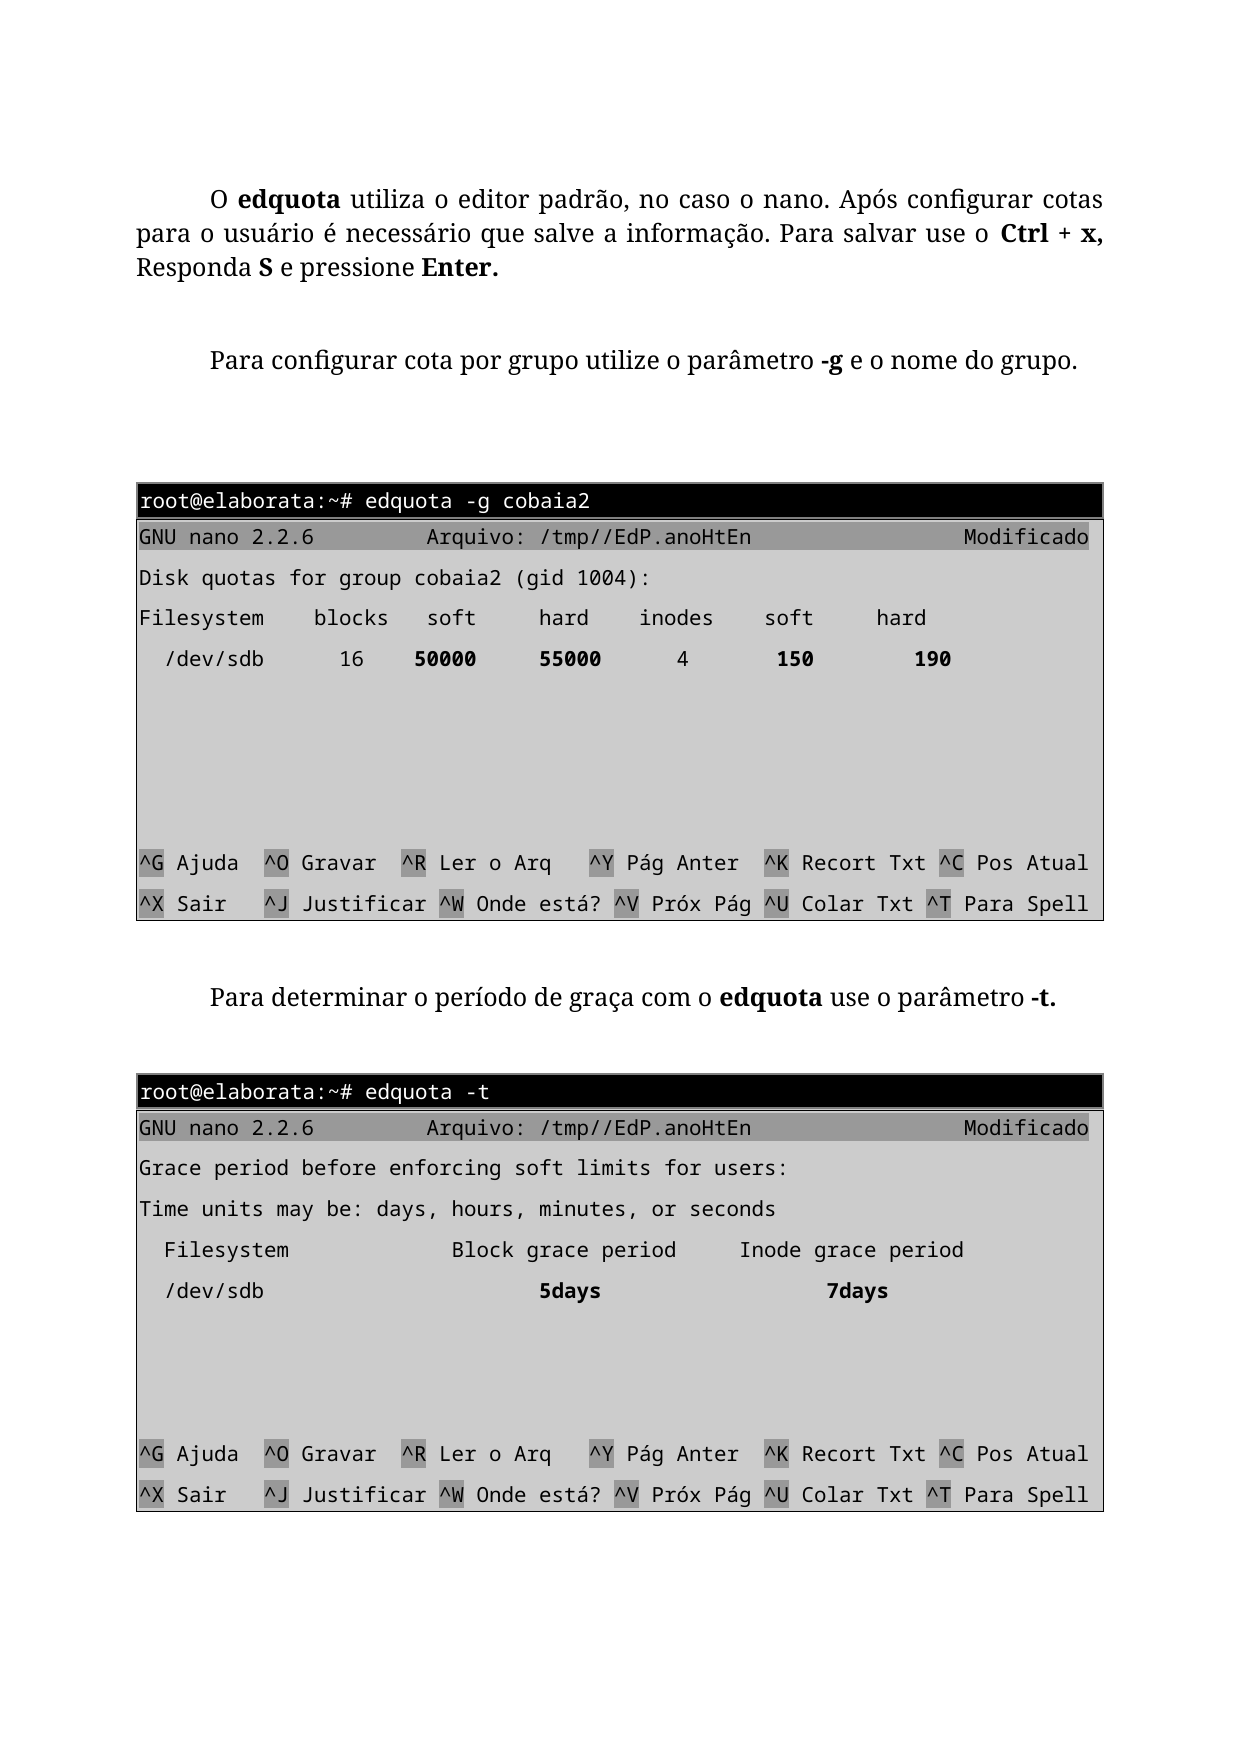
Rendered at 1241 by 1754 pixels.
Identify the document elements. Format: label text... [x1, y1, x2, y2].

text root@elaborata:~# edquota -g cobaia2 [138, 484, 1102, 517]
text Para configurar cota por grupo utilize o parâmetro -g e o nome do grupo. [136, 343, 1104, 377]
text Disk quotas for group cobaia2 (gid 1004): [137, 559, 1103, 591]
text ^X Sair ^J Justificar ^W Onde está? ^V Próx Pág ^U Colar Txt ^T Para Spell [137, 886, 1103, 920]
text ^G Ajuda ^O Gravar ^R Ler o Arq ^Y Pág Anter ^K Recort Txt ^C Pos Atual [137, 1436, 1103, 1468]
text /dev/sdb 5days 7days [137, 1273, 1103, 1304]
text Para determinar o período de graça com o edquota use o parâmetro -t. [136, 980, 1104, 1014]
text Time units may be: days, hours, minutes, or seconds [137, 1191, 1103, 1223]
text Filesystem blocks soft hard inodes soft hard [137, 600, 1103, 632]
text Grace period before enforcing soft limits for users: [137, 1150, 1103, 1182]
text root@elaborata:~# edquota -t [138, 1075, 1102, 1107]
text ^X Sair ^J Justificar ^W Onde está? ^V Próx Pág ^U Colar Txt ^T Para Spell [137, 1477, 1103, 1511]
text GNU nano 2.2.6 Arquivo: /tmp//EdP.anoHtEn Modificado [137, 520, 1103, 550]
text O edquota utiliza o editor padrão, no caso o nano. Após configurar cotas para o usuário é necessário que salve a informação. Para salvar use o Ctrl + x, Responda S e pressione Enter. [136, 182, 1104, 284]
text GNU nano 2.2.6 Arquivo: /tmp//EdP.anoHtEn Modificado [137, 1111, 1103, 1141]
text /dev/sdb 16 50000 55000 4 150 190 [137, 641, 1103, 673]
text ^G Ajuda ^O Gravar ^R Ler o Arq ^Y Pág Anter ^K Recort Txt ^C Pos Atual [137, 845, 1103, 877]
text Filesystem Block grace period Inode grace period [137, 1232, 1103, 1263]
